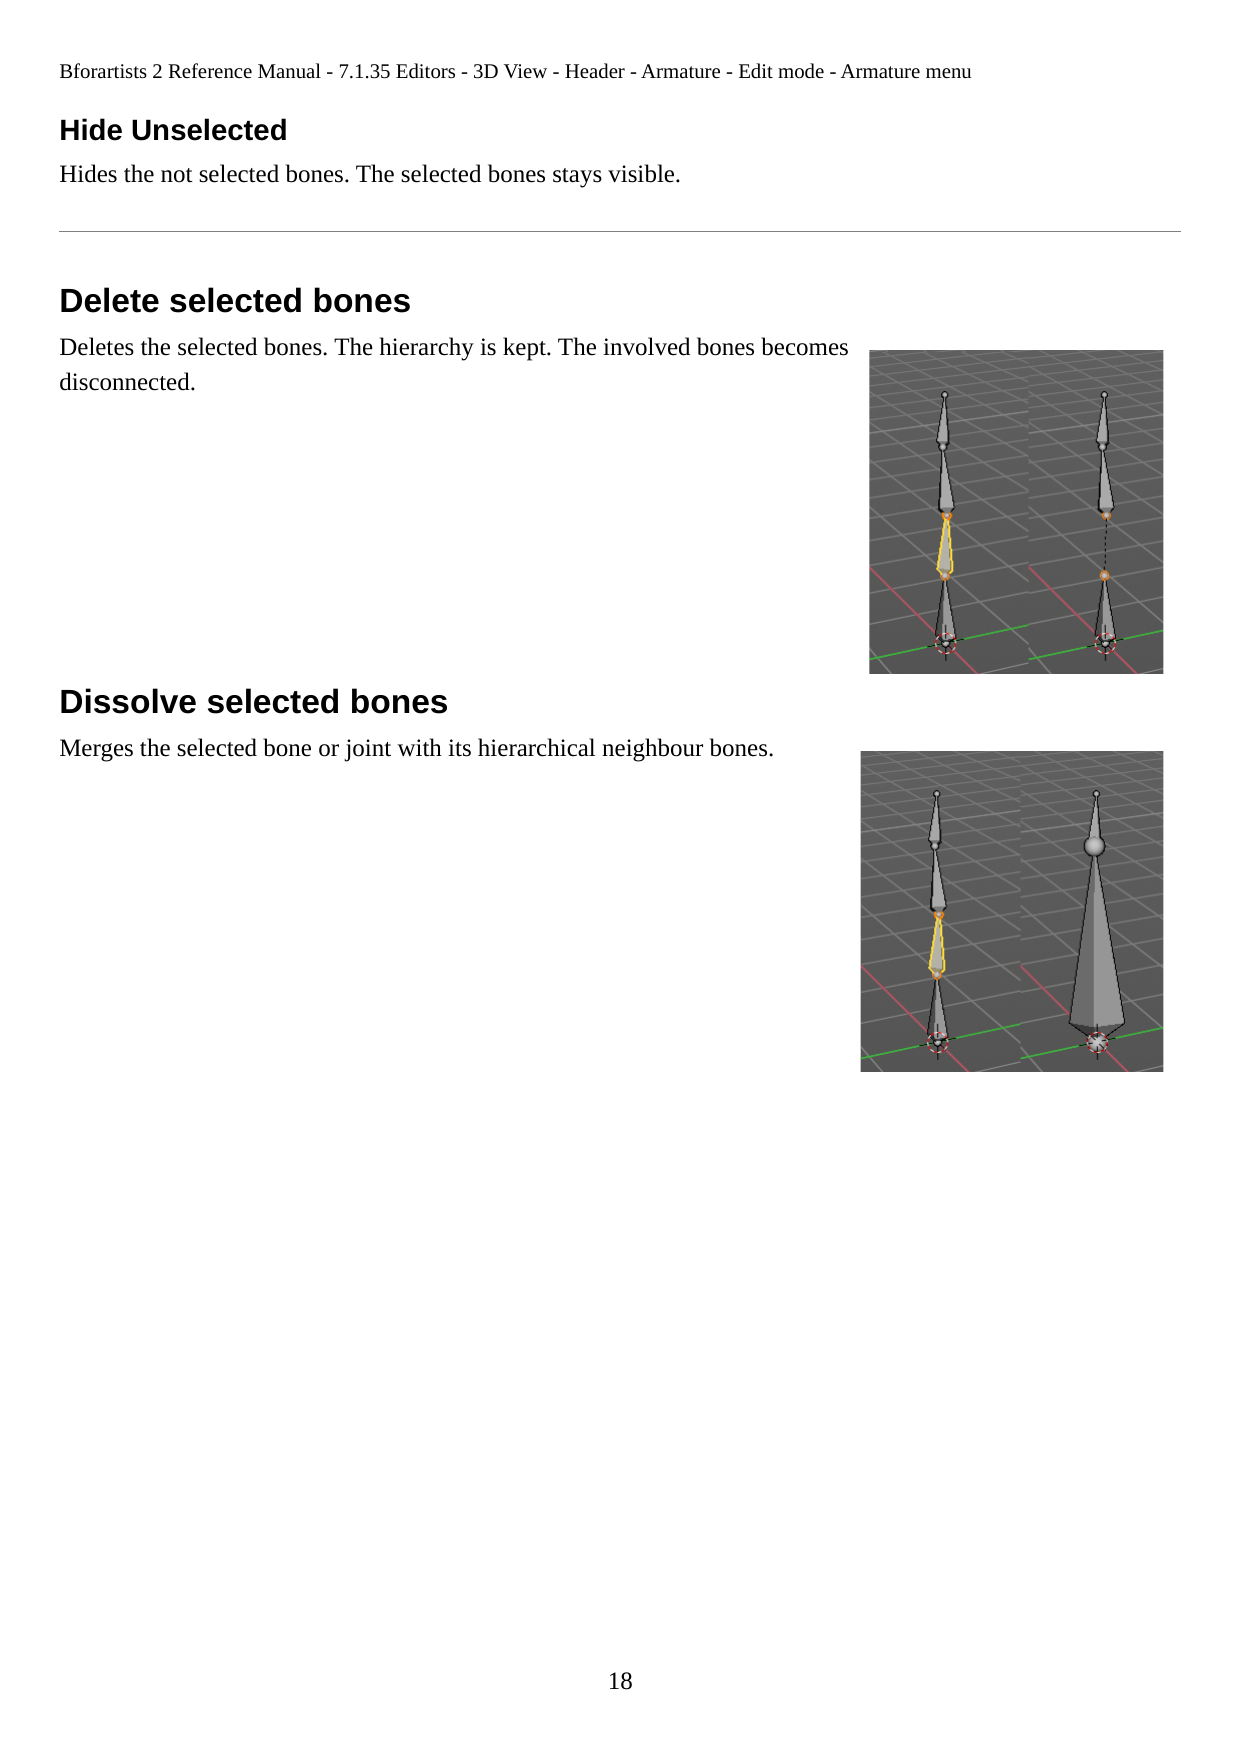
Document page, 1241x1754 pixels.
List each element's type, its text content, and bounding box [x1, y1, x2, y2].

text Merges the selected bone or joint with its hierarchical neighbour bones. [59, 733, 1181, 762]
text Deletes the selected bones. The hierarchy is kept. The involved bones becomes disconnected. [59, 332, 1181, 396]
subtitle Delete selected bones [59, 281, 1181, 320]
subtitle Hide Unselected [59, 113, 1181, 146]
subtitle Dissolve selected bones [59, 682, 1181, 721]
picture [869, 350, 1164, 674]
text Hides the not selected bones. The selected bones stays visible. [59, 159, 1181, 188]
picture [860, 751, 1164, 1072]
